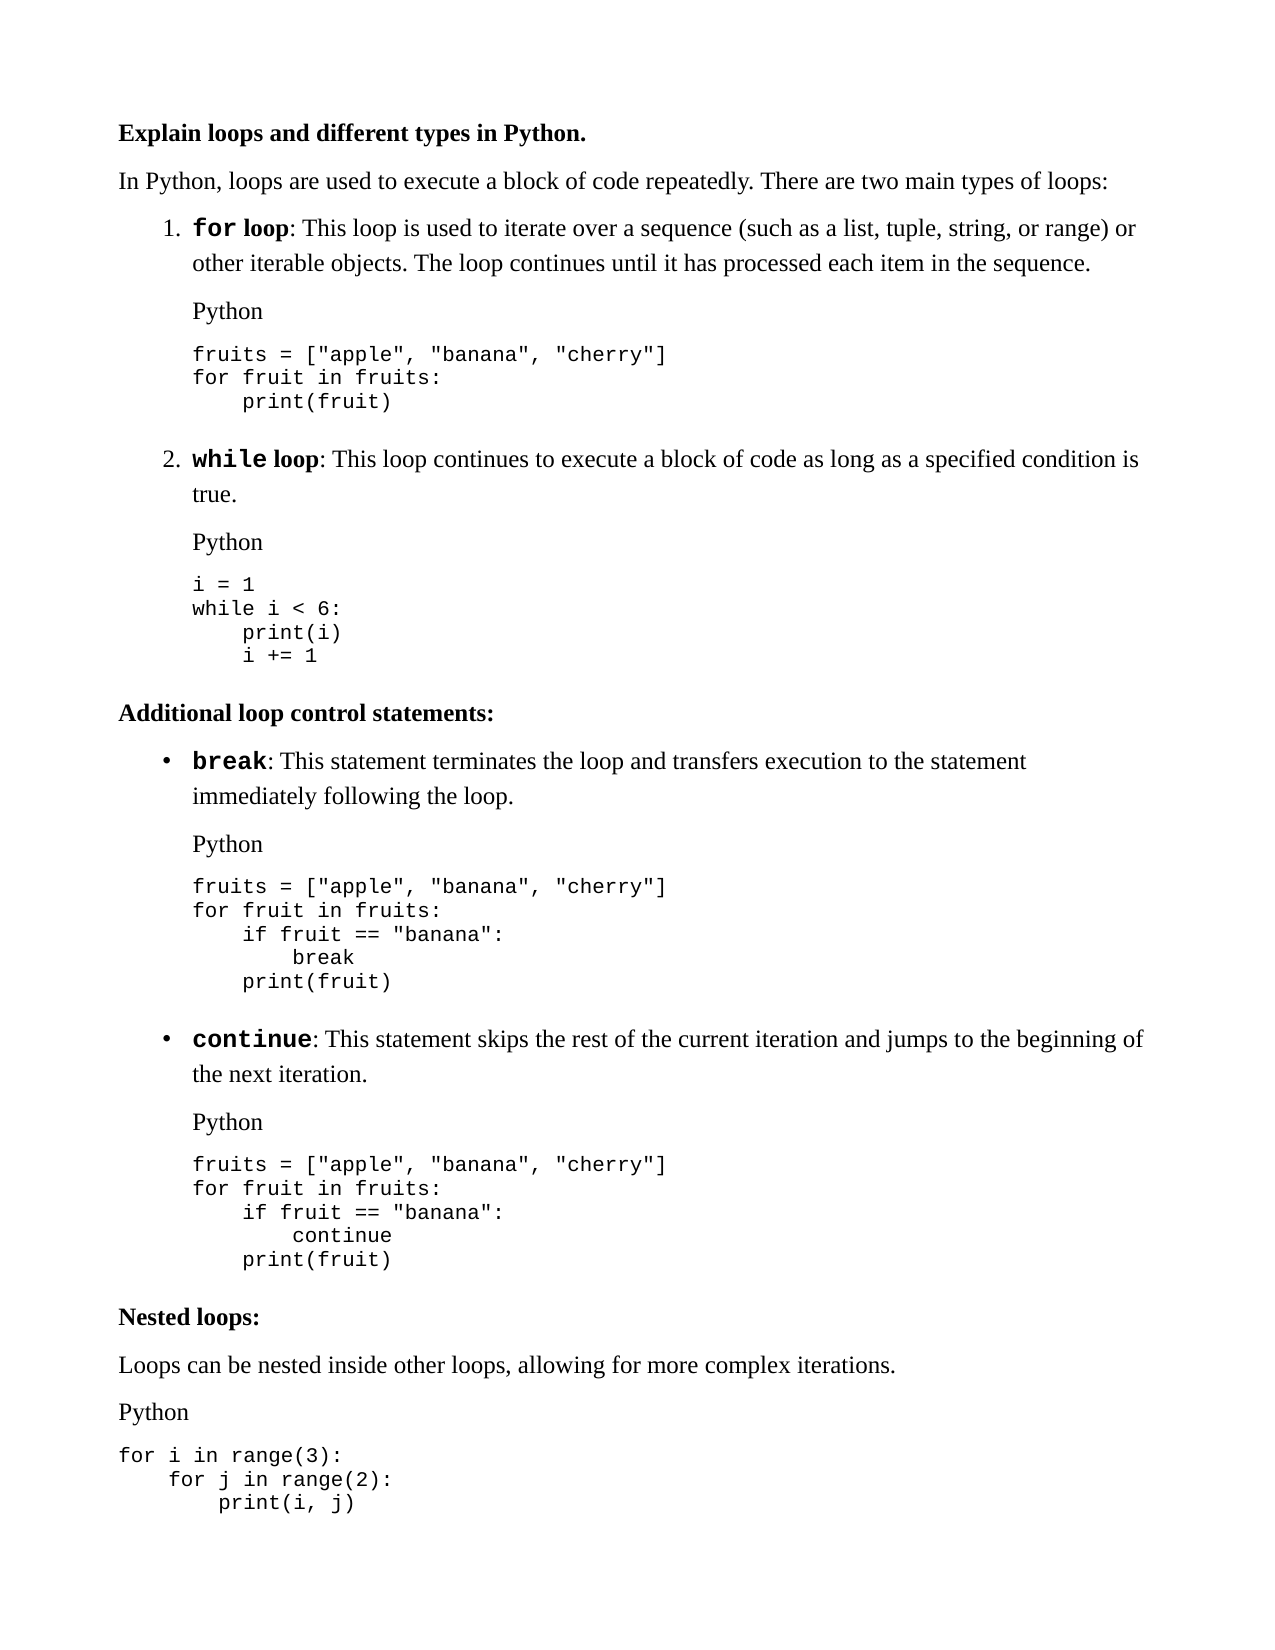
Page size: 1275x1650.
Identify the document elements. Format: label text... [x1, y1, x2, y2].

text print(i, j) [118, 1492, 1157, 1516]
list i = 1 [162, 574, 1157, 598]
text Additional loop control statements: [118, 698, 1157, 727]
text Python [118, 1397, 1157, 1426]
list Python [162, 829, 1157, 857]
list while i < 6: [162, 598, 1157, 622]
text In Python, loops are used to execute a block of code repeatedly. There are two main types of loops: [118, 166, 1157, 194]
list break: This statement terminates the loop and transfers execution to the statement immediately following the loop. [162, 746, 1157, 810]
list while loop: This loop continues to execute a block of code as long as a specified condition is true. [162, 444, 1157, 508]
text for i in range(3): [118, 1445, 1157, 1468]
text Explain loops and different types in Python. [118, 118, 1157, 147]
list print(fruit) [162, 391, 1157, 414]
list i += 1 [162, 645, 1157, 669]
list print(i) [162, 622, 1157, 645]
list if fruit == "banana": [162, 1202, 1157, 1225]
list for fruit in fruits: [162, 367, 1157, 391]
list for loop: This loop is used to iterate over a sequence (such as a list, tuple, string, or range) or other iterable objects. The loop continues until it has processed each item in the sequence. [162, 213, 1157, 277]
list continue [162, 1225, 1157, 1249]
text Nested loops: [118, 1302, 1157, 1331]
list print(fruit) [162, 971, 1157, 994]
list print(fruit) [162, 1249, 1157, 1273]
list Python [162, 296, 1157, 325]
list fruits = ["apple", "banana", "cherry"] [162, 344, 1157, 367]
list fruits = ["apple", "banana", "cherry"] [162, 876, 1157, 900]
list Python [162, 1107, 1157, 1136]
list break [162, 947, 1157, 971]
text for j in range(2): [118, 1468, 1157, 1492]
text Loops can be nested inside other loops, allowing for more complex iterations. [118, 1350, 1157, 1378]
list Python [162, 527, 1157, 556]
list for fruit in fruits: [162, 1178, 1157, 1202]
list for fruit in fruits: [162, 900, 1157, 924]
list if fruit == "banana": [162, 924, 1157, 947]
list continue: This statement skips the rest of the current iteration and jumps to the beginning of the next iteration. [162, 1024, 1157, 1088]
list fruits = ["apple", "banana", "cherry"] [162, 1154, 1157, 1178]
